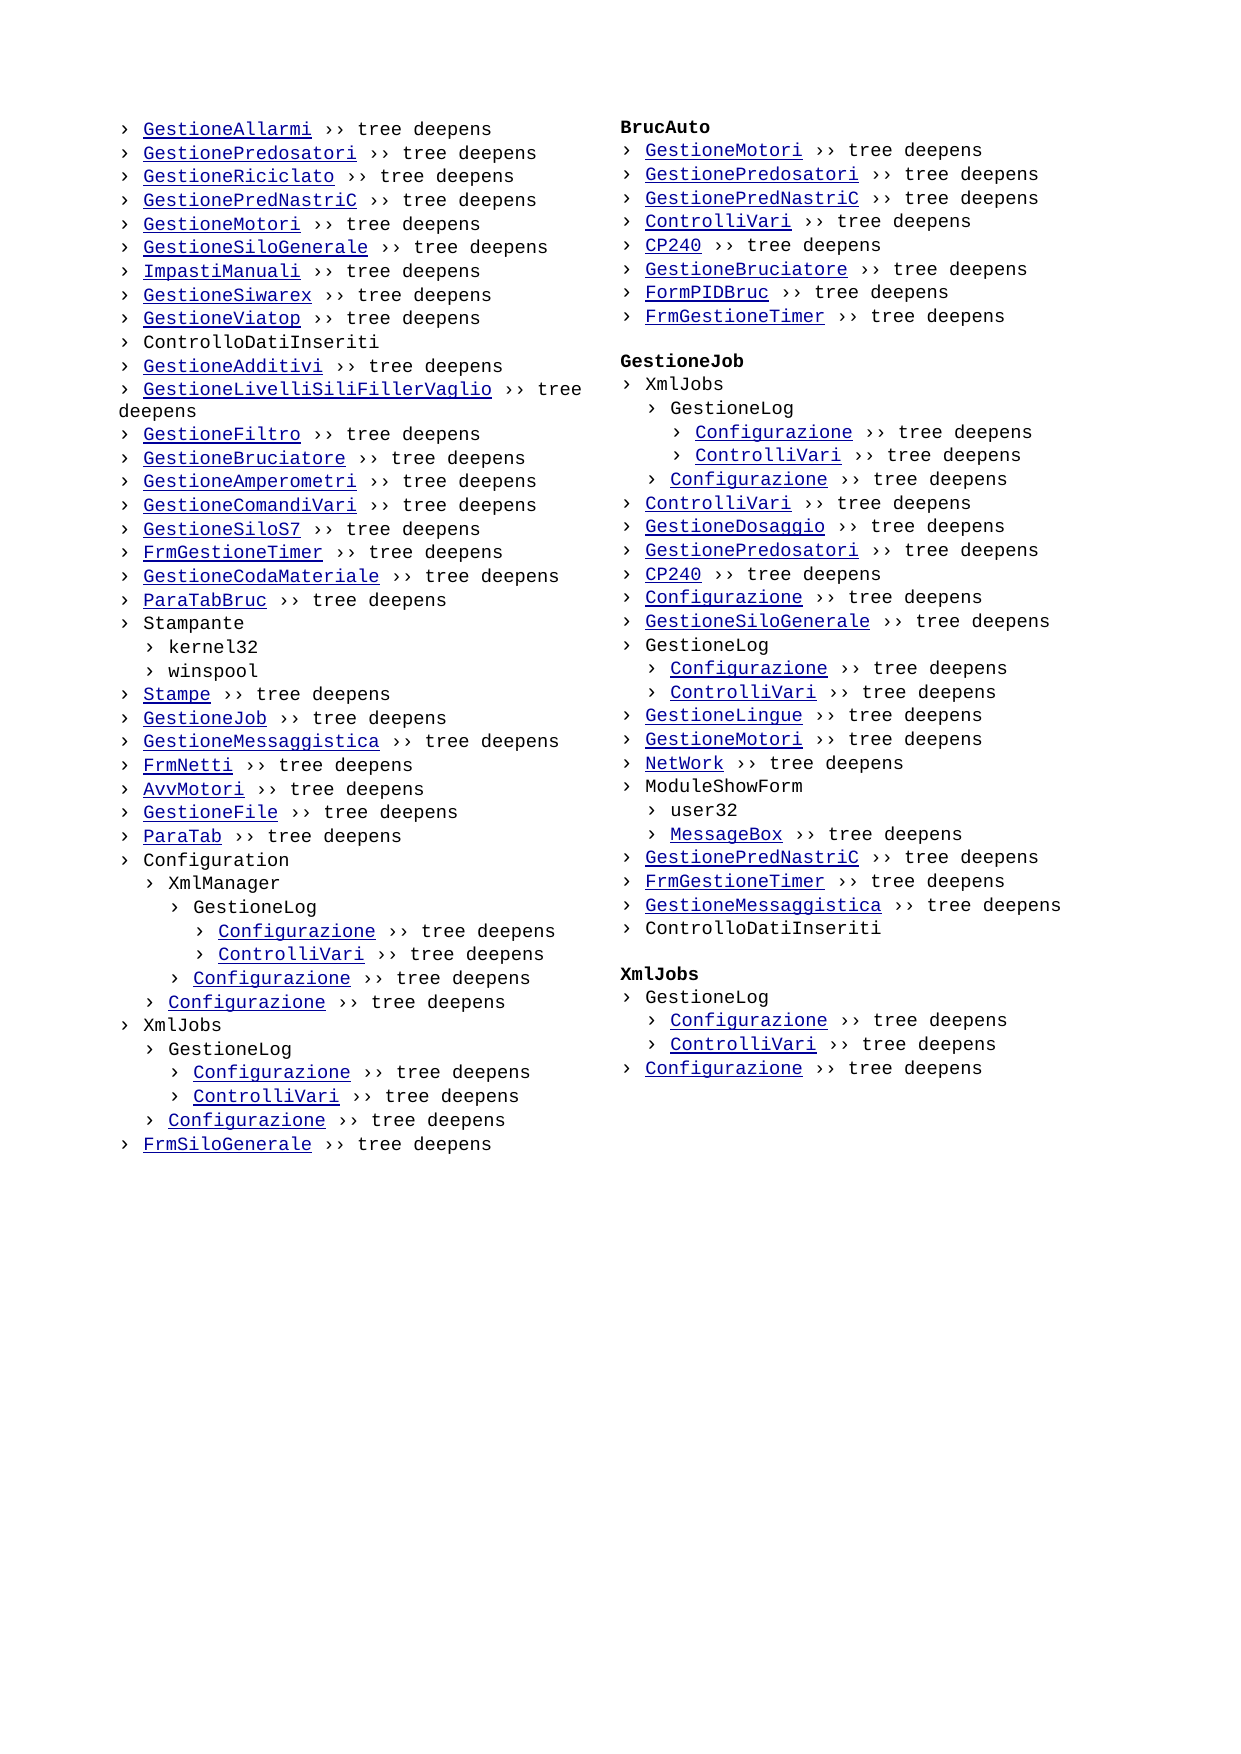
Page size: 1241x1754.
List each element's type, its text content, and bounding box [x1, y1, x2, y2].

text › GestioneViatop ›› tree deepens [118, 307, 620, 331]
text › GestioneAllarmi ›› tree deepens [118, 118, 620, 142]
text › Stampante [118, 612, 620, 636]
text › NetWork ›› tree deepens [620, 752, 1122, 775]
text › ImpastiManuali ›› tree deepens [118, 260, 620, 284]
text › GestionePredNastriC ›› tree deepens [620, 187, 1122, 210]
text › GestioneSiloS7 ›› tree deepens [118, 518, 620, 541]
text › GestioneSiloGenerale ›› tree deepens [118, 236, 620, 260]
text › GestionePredNastriC ›› tree deepens [620, 846, 1122, 870]
text › GestioneBruciatore ›› tree deepens [620, 258, 1122, 281]
text › CP240 ›› tree deepens [620, 234, 1122, 258]
text › MessageBox ›› tree deepens [620, 823, 1122, 846]
text › Configurazione ›› tree deepens [620, 1009, 1122, 1033]
text › winspool [118, 659, 620, 683]
text › GestioneAdditivi ›› tree deepens [118, 354, 620, 378]
text › ControlloDatiInseriti [118, 331, 620, 354]
text › GestioneLog [118, 896, 620, 920]
text › AvvMotori ›› tree deepens [118, 778, 620, 801]
text › GestioneMotori ›› tree deepens [118, 213, 620, 236]
text › FrmGestioneTimer ›› tree deepens [620, 305, 1122, 328]
text › GestioneMotori ›› tree deepens [620, 139, 1122, 163]
text › ParaTabBruc ›› tree deepens [118, 589, 620, 612]
text › ControlliVari ›› tree deepens [620, 492, 1122, 515]
text › FrmGestioneTimer ›› tree deepens [620, 870, 1122, 894]
text › Configurazione ›› tree deepens [118, 967, 620, 991]
text › FrmSiloGenerale ›› tree deepens [118, 1132, 620, 1156]
text › Stampe ›› tree deepens [118, 683, 620, 707]
text › ControlliVari ›› tree deepens [620, 1033, 1122, 1057]
text › ControlliVari ›› tree deepens [620, 210, 1122, 234]
text › FrmGestioneTimer ›› tree deepens [118, 541, 620, 565]
text › GestioneFile ›› tree deepens [118, 801, 620, 825]
text BrucAuto [620, 118, 1122, 139]
text › Configurazione ›› tree deepens [620, 421, 1122, 444]
text › kernel32 [118, 636, 620, 659]
text › ControlliVari ›› tree deepens [620, 681, 1122, 704]
text › GestioneLingue ›› tree deepens [620, 704, 1122, 728]
text › GestionePredosatori ›› tree deepens [118, 142, 620, 165]
text › XmlJobs [118, 1014, 620, 1038]
text › ControlliVari ›› tree deepens [620, 444, 1122, 468]
text › Configurazione ›› tree deepens [118, 1062, 620, 1085]
text › XmlJobs [620, 373, 1122, 397]
text › GestioneLog [620, 633, 1122, 657]
text › GestioneLog [620, 397, 1122, 421]
text › GestioneComandiVari ›› tree deepens [118, 494, 620, 518]
text XmlJobs [620, 964, 1122, 986]
text › FormPIDBruc ›› tree deepens [620, 281, 1122, 305]
text › GestioneFiltro ›› tree deepens [118, 423, 620, 447]
text › ControlloDatiInseriti [620, 917, 1122, 941]
text › GestioneMessaggistica ›› tree deepens [118, 731, 620, 754]
text › ControlliVari ›› tree deepens [118, 1085, 620, 1109]
text › GestioneLog [620, 986, 1122, 1009]
text › GestioneSiwarex ›› tree deepens [118, 284, 620, 307]
text › ParaTab ›› tree deepens [118, 825, 620, 849]
text › GestionePredNastriC ›› tree deepens [118, 189, 620, 213]
text › GestioneMotori ›› tree deepens [620, 728, 1122, 752]
text › ControlliVari ›› tree deepens [118, 943, 620, 967]
text › GestioneJob ›› tree deepens [118, 707, 620, 731]
text › XmlManager [118, 872, 620, 896]
text › GestioneLivelliSiliFillerVaglio ›› tree deepens [118, 378, 620, 423]
text › Configurazione ›› tree deepens [620, 1057, 1122, 1080]
text › Configurazione ›› tree deepens [620, 586, 1122, 610]
text › GestioneRiciclato ›› tree deepens [118, 165, 620, 189]
text › GestionePredosatori ›› tree deepens [620, 163, 1122, 187]
text › user32 [620, 799, 1122, 823]
text › GestionePredosatori ›› tree deepens [620, 539, 1122, 563]
text › ModuleShowForm [620, 775, 1122, 799]
text › Configuration [118, 849, 620, 872]
text › FrmNetti ›› tree deepens [118, 754, 620, 778]
text › GestioneSiloGenerale ›› tree deepens [620, 610, 1122, 633]
text › CP240 ›› tree deepens [620, 563, 1122, 586]
text › GestioneLog [118, 1038, 620, 1062]
text › Configurazione ›› tree deepens [118, 1109, 620, 1132]
text › Configurazione ›› tree deepens [620, 657, 1122, 681]
text › GestioneAmperometri ›› tree deepens [118, 470, 620, 494]
text › Configurazione ›› tree deepens [118, 920, 620, 943]
text › Configurazione ›› tree deepens [620, 468, 1122, 492]
text › Configurazione ›› tree deepens [118, 991, 620, 1014]
text GestioneJob [620, 352, 1122, 373]
text › GestioneBruciatore ›› tree deepens [118, 447, 620, 470]
text › GestioneDosaggio ›› tree deepens [620, 515, 1122, 539]
text › GestioneMessaggistica ›› tree deepens [620, 894, 1122, 917]
text › GestioneCodaMateriale ›› tree deepens [118, 565, 620, 589]
